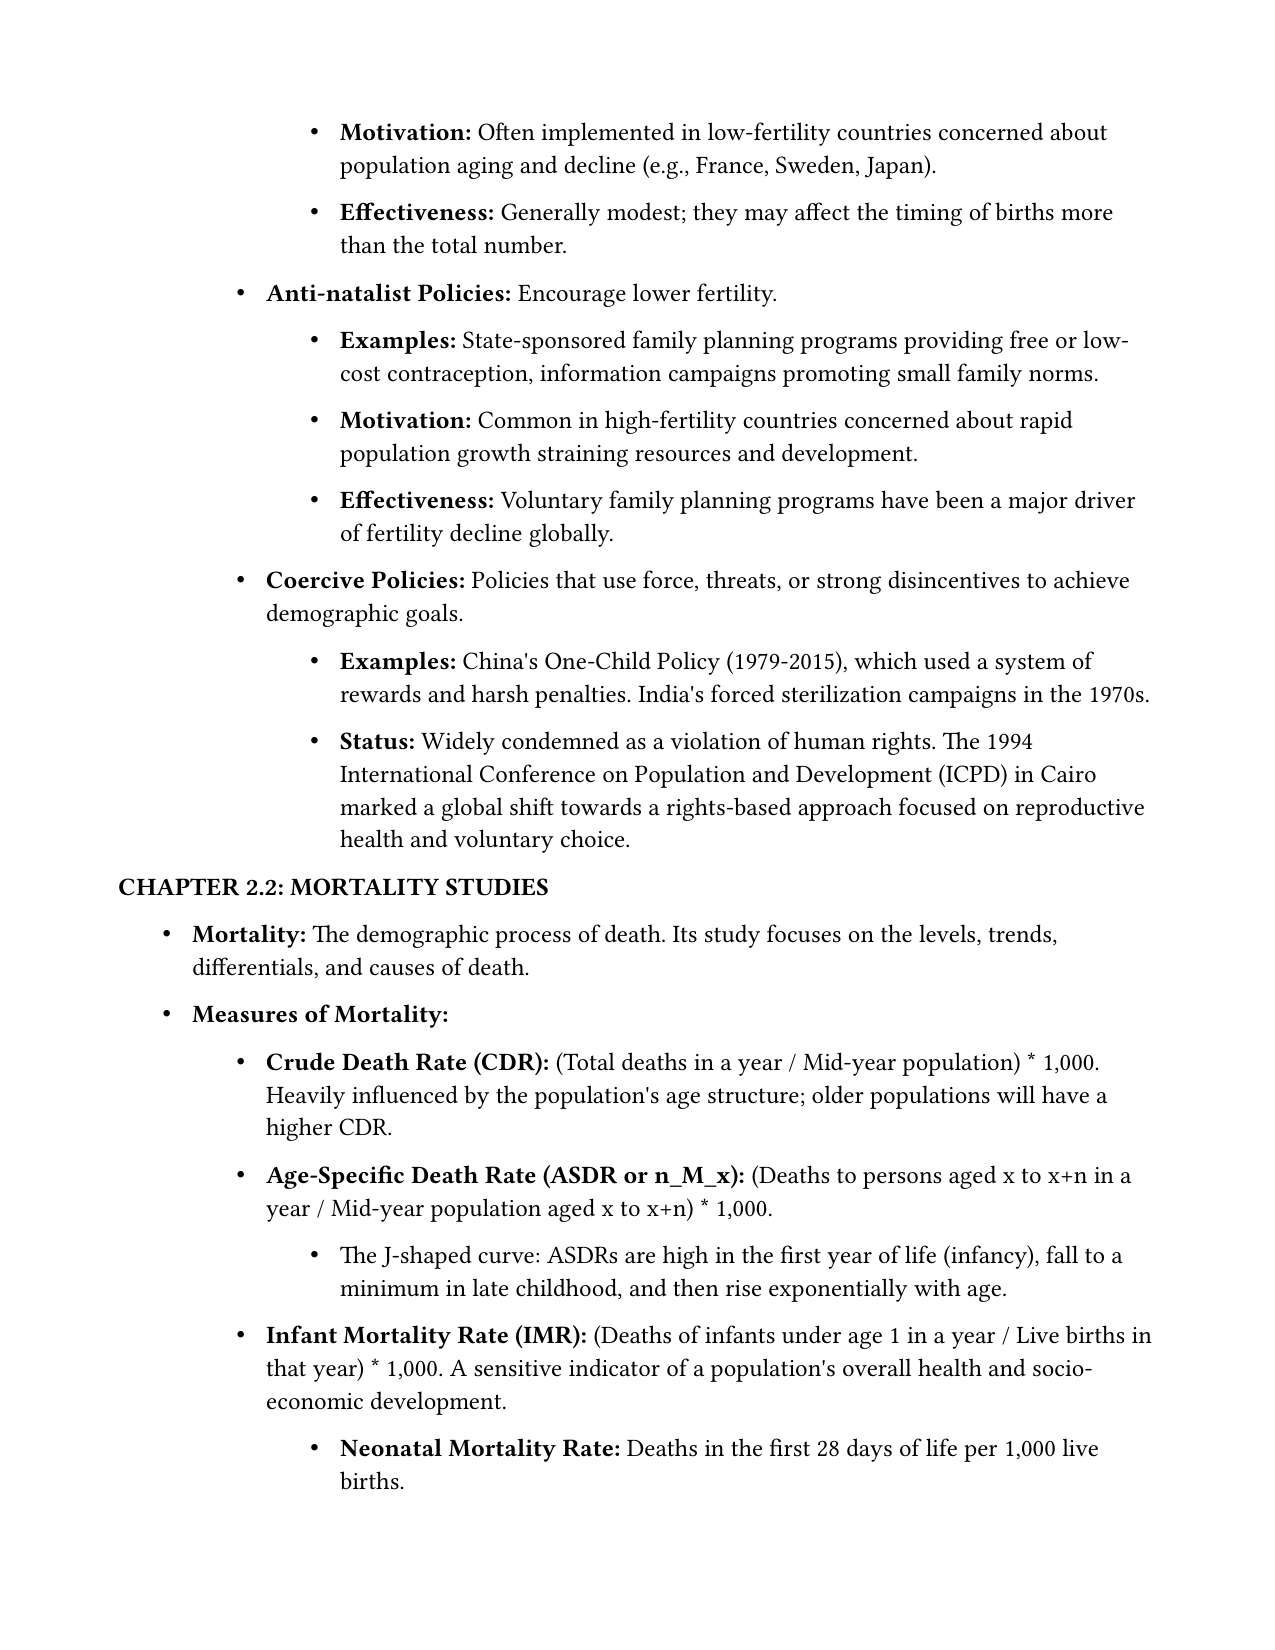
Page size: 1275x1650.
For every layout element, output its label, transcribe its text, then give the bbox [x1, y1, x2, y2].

list Examples: China's One-Child Policy (1979-2015), which used a system of rewards and harsh penalties. India's forced sterilization campaigns in the 1970s. [310, 647, 1157, 708]
list Neonatal Mortality Rate: Deaths in the first 28 days of life per 1,000 live births. [310, 1434, 1157, 1496]
list Coercive Policies: Policies that use force, threats, or strong disincentives to achieve demographic goals. [236, 567, 1157, 628]
list Status: Widely condemned as a violation of human rights. The 1994 International Conference on Population and Development (ICPD) in Cairo marked a global shift towards a rights-based approach focused on reproductive health and voluntary choice. [310, 727, 1157, 854]
text CHAPTER 2.2: MORTALITY STUDIES [118, 873, 1157, 901]
list Motivation: Often implemented in low-fertility countries concerned about population aging and decline (e.g., France, Sweden, Japan). [310, 118, 1157, 179]
list Examples: State-sponsored family planning programs providing free or low-cost contraception, information campaigns promoting small family norms. [310, 326, 1157, 387]
list Infant Mortality Rate (IMR): (Deaths of infants under age 1 in a year / Live births in that year) * 1,000. A sensitive indicator of a population's overall health and socio-economic development. [236, 1321, 1157, 1415]
list The J-shaped curve: ASDRs are high in the first year of life (infancy), fall to a minimum in late childhood, and then rise exponentially with age. [310, 1241, 1157, 1302]
list Effectiveness: Voluntary family planning programs have been a major driver of fertility decline globally. [310, 486, 1157, 548]
list Crude Death Rate (CDR): (Total deaths in a year / Mid-year population) * 1,000. Heavily influenced by the population's age structure; older populations will have a higher CDR. [236, 1048, 1157, 1142]
list Mortality: The demographic process of death. Its study focuses on the levels, trends, differentials, and causes of death. [162, 920, 1157, 982]
list Age-Specific Death Rate (ASDR or n_M_x): (Deaths to persons aged x to x+n in a year / Mid-year population aged x to x+n) * 1,000. [236, 1161, 1157, 1222]
list Measures of Mortality: [162, 1000, 1157, 1029]
list Motivation: Common in high-fertility countries concerned about rapid population growth straining resources and development. [310, 406, 1157, 467]
list Anti-natalist Policies: Encourage lower fertility. [236, 278, 1157, 307]
list Effectiveness: Generally modest; they may affect the timing of births more than the total number. [310, 198, 1157, 260]
